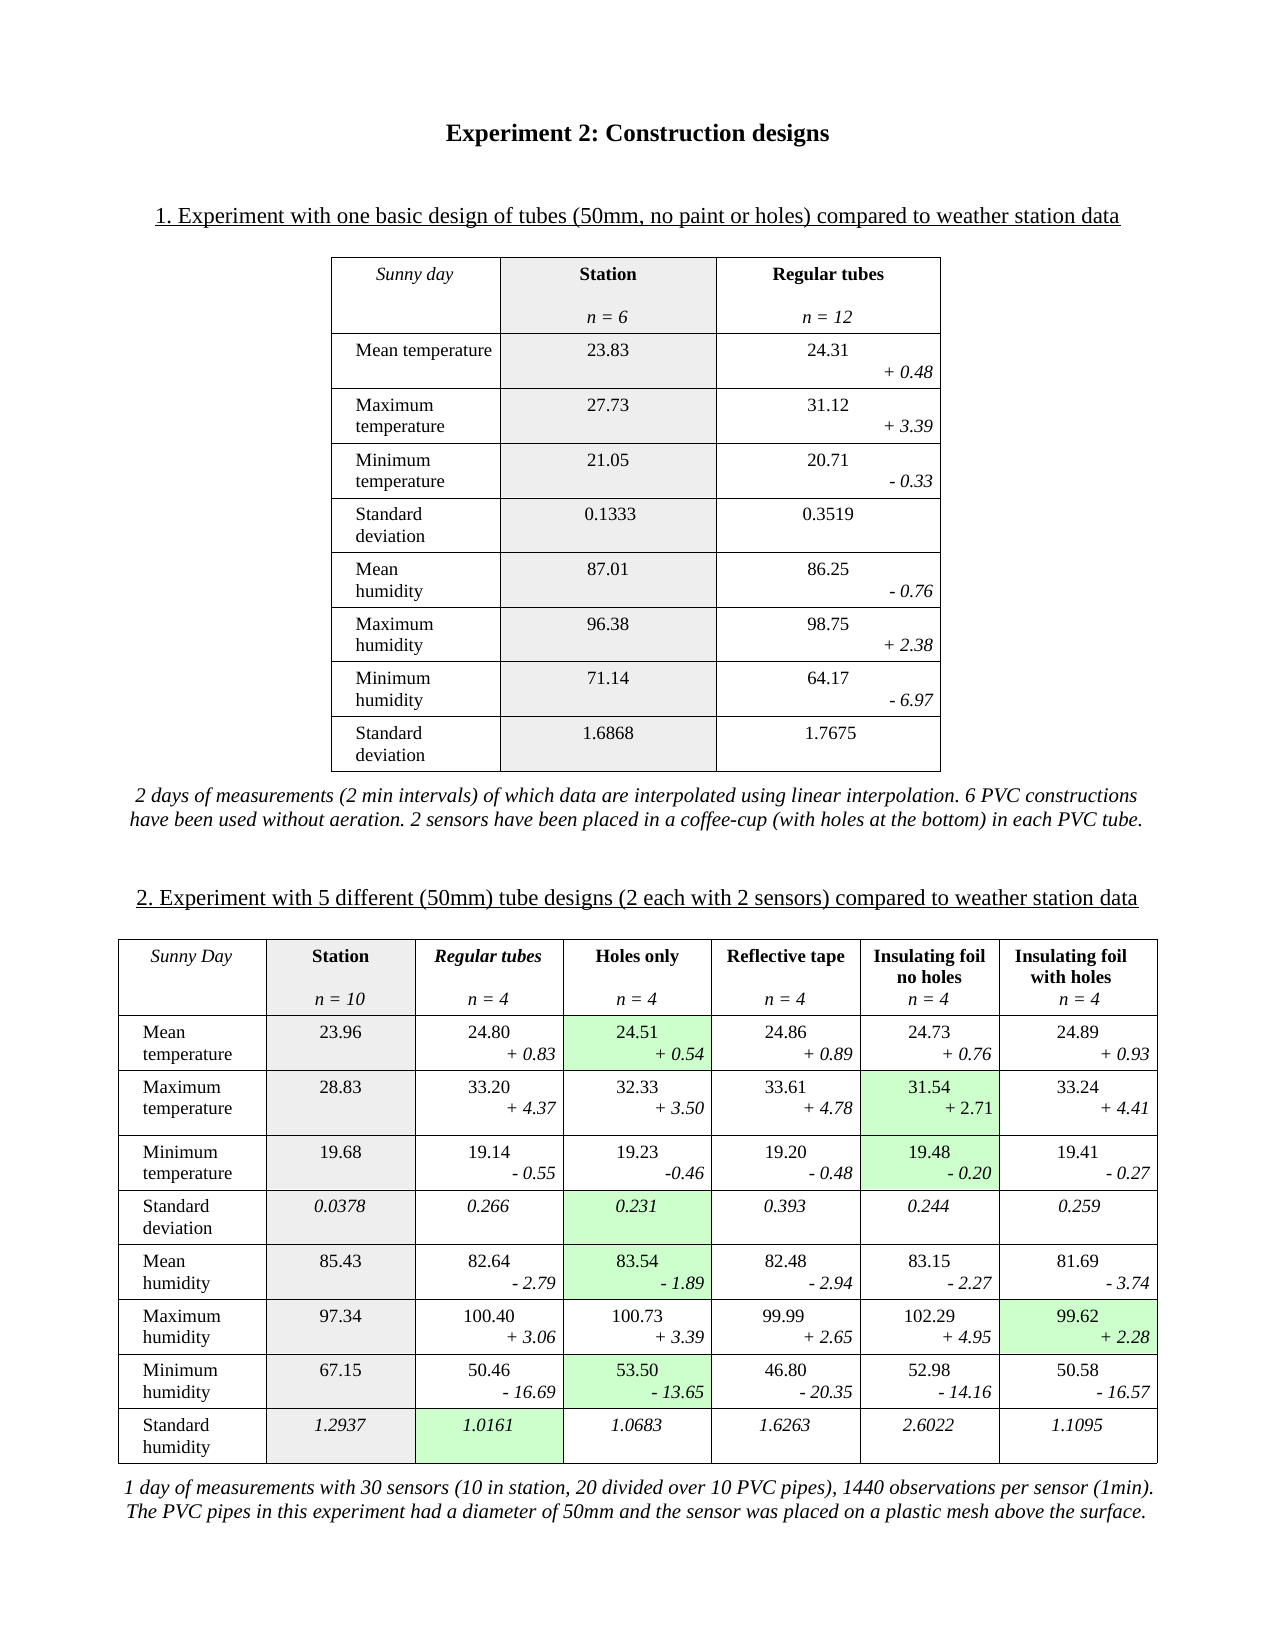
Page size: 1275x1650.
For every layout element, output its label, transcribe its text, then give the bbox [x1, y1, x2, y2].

table_cell Maximum humidity [119, 1300, 266, 1353]
table_cell Maximum humidity [332, 608, 500, 661]
table_cell 19.41 - 0.27 [1000, 1136, 1157, 1189]
table_header Insulating foil no holes n = 4 [861, 940, 999, 1015]
table_cell 2.6022 [861, 1409, 999, 1463]
table_header Holes only n = 4 [564, 940, 711, 1015]
table_cell 102.29 + 4.95 [861, 1300, 999, 1353]
table_cell 52.98 - 14.16 [861, 1355, 999, 1408]
table_cell 99.99 + 2.65 [712, 1300, 860, 1353]
table_cell 19.20 - 0.48 [712, 1136, 860, 1189]
table_cell 67.15 [267, 1355, 415, 1408]
table_cell 83.54 - 1.89 [564, 1245, 711, 1299]
table_cell 24.31 + 0.48 [717, 334, 940, 388]
table_cell 50.58 - 16.57 [1000, 1355, 1157, 1408]
table_cell 0.266 [416, 1191, 563, 1244]
table_cell Mean temperature [119, 1016, 266, 1070]
text 2 days of measurements (2 min intervals) of which data are interpolated using linear interpolation. 6 PVC constructions have been used without aeration. 2 sensors have been placed in a coffee-cup (with holes at the bottom) in each PVC tube. [118, 783, 1157, 831]
table_cell 24.89 + 0.93 [1000, 1016, 1157, 1070]
table_cell 24.86 + 0.89 [712, 1016, 860, 1070]
table_cell 96.38 [501, 608, 716, 661]
table_cell 46.80 - 20.35 [712, 1355, 860, 1408]
table_cell 1.6263 [712, 1409, 860, 1463]
table_cell 23.83 [501, 334, 716, 388]
table_header Station n = 10 [267, 940, 415, 1015]
table_cell 19.14 - 0.55 [416, 1136, 563, 1189]
table_cell 0.1333 [501, 499, 716, 552]
table_cell 0.231 [564, 1191, 711, 1244]
table_cell 100.73 + 3.39 [564, 1300, 711, 1353]
table_cell 20.71 - 0.33 [717, 444, 940, 497]
table_cell 99.62 + 2.28 [1000, 1300, 1157, 1353]
table_cell Mean temperature [332, 334, 500, 388]
table_header Sunny day [332, 258, 500, 333]
text The PVC pipes in this experiment had a diameter of 50mm and the sensor was placed on a plastic mesh above the surface. [118, 1499, 1157, 1523]
table_header Reflective tape n = 4 [712, 940, 860, 1015]
table_header Sunny Day [119, 940, 266, 1015]
table_cell 83.15 - 2.27 [861, 1245, 999, 1299]
text 2. Experiment with 5 different (50mm) tube designs (2 each with 2 sensors) compared to weather station data [118, 884, 1157, 910]
table_cell 31.54 + 2.71 [861, 1071, 999, 1135]
table_cell Minimum temperature [119, 1136, 266, 1189]
table_cell 82.48 - 2.94 [712, 1245, 860, 1299]
table_cell 1.6868 [501, 717, 716, 771]
table_cell Maximum temperature [332, 389, 500, 443]
table_cell 24.51 + 0.54 [564, 1016, 711, 1070]
table_cell 64.17 - 6.97 [717, 662, 940, 716]
text 1. Experiment with one basic design of tubes (50mm, no paint or holes) compared to weather station data [118, 202, 1157, 228]
table_cell 0.3519 [717, 499, 940, 552]
table_cell Standard deviation [332, 717, 500, 771]
table_cell 28.83 [267, 1071, 415, 1135]
table_cell 19.23 -0.46 [564, 1136, 711, 1189]
table_header Regular tubes n = 4 [416, 940, 563, 1015]
table_cell Minimum humidity [332, 662, 500, 716]
table_cell Standard deviation [119, 1191, 266, 1244]
table_cell Maximum temperature [119, 1071, 266, 1135]
table_cell 32.33 + 3.50 [564, 1071, 711, 1135]
table_cell 19.68 [267, 1136, 415, 1189]
table_cell 87.01 [501, 553, 716, 607]
table_cell 98.75 + 2.38 [717, 608, 940, 661]
table_cell 0.0378 [267, 1191, 415, 1244]
table_cell 24.73 + 0.76 [861, 1016, 999, 1070]
table_cell 33.61 + 4.78 [712, 1071, 860, 1135]
table_cell 27.73 [501, 389, 716, 443]
table_cell 33.24 + 4.41 [1000, 1071, 1157, 1135]
table_cell 1.0161 [416, 1409, 563, 1463]
table_cell Standard deviation [332, 499, 500, 552]
table_cell 53.50 - 13.65 [564, 1355, 711, 1408]
table_cell 0.244 [861, 1191, 999, 1244]
table_cell 1.2937 [267, 1409, 415, 1463]
table_cell Mean humidity [119, 1245, 266, 1299]
table_cell 1.1095 [1000, 1409, 1157, 1463]
table_header Regular tubes n = 12 [717, 258, 940, 333]
table_cell 24.80 + 0.83 [416, 1016, 563, 1070]
table_cell 71.14 [501, 662, 716, 716]
text Experiment 2: Construction designs [118, 118, 1157, 147]
table_cell 97.34 [267, 1300, 415, 1353]
table_cell Standard humidity [119, 1409, 266, 1463]
table_cell 100.40 + 3.06 [416, 1300, 563, 1353]
table_cell 82.64 - 2.79 [416, 1245, 563, 1299]
table_cell 1.0683 [564, 1409, 711, 1463]
table_cell 50.46 - 16.69 [416, 1355, 563, 1408]
table_cell Minimum temperature [332, 444, 500, 497]
table_cell 23.96 [267, 1016, 415, 1070]
table_cell 1.7675 [717, 717, 940, 771]
table_header Insulating foil with holes n = 4 [1000, 940, 1157, 1015]
table_cell 0.259 [1000, 1191, 1157, 1244]
text 1 day of measurements with 30 sensors (10 in station, 20 divided over 10 PVC pipes), 1440 observations per sensor (1min). [118, 1475, 1157, 1499]
table_header Station n = 6 [501, 258, 716, 333]
table_cell 85.43 [267, 1245, 415, 1299]
table_cell 33.20 + 4.37 [416, 1071, 563, 1135]
table_cell 0.393 [712, 1191, 860, 1244]
table_cell Mean humidity [332, 553, 500, 607]
table_cell Minimum humidity [119, 1355, 266, 1408]
table_cell 86.25 - 0.76 [717, 553, 940, 607]
table_cell 21.05 [501, 444, 716, 497]
table_cell 31.12 + 3.39 [717, 389, 940, 443]
table_cell 19.48 - 0.20 [861, 1136, 999, 1189]
table_cell 81.69 - 3.74 [1000, 1245, 1157, 1299]
